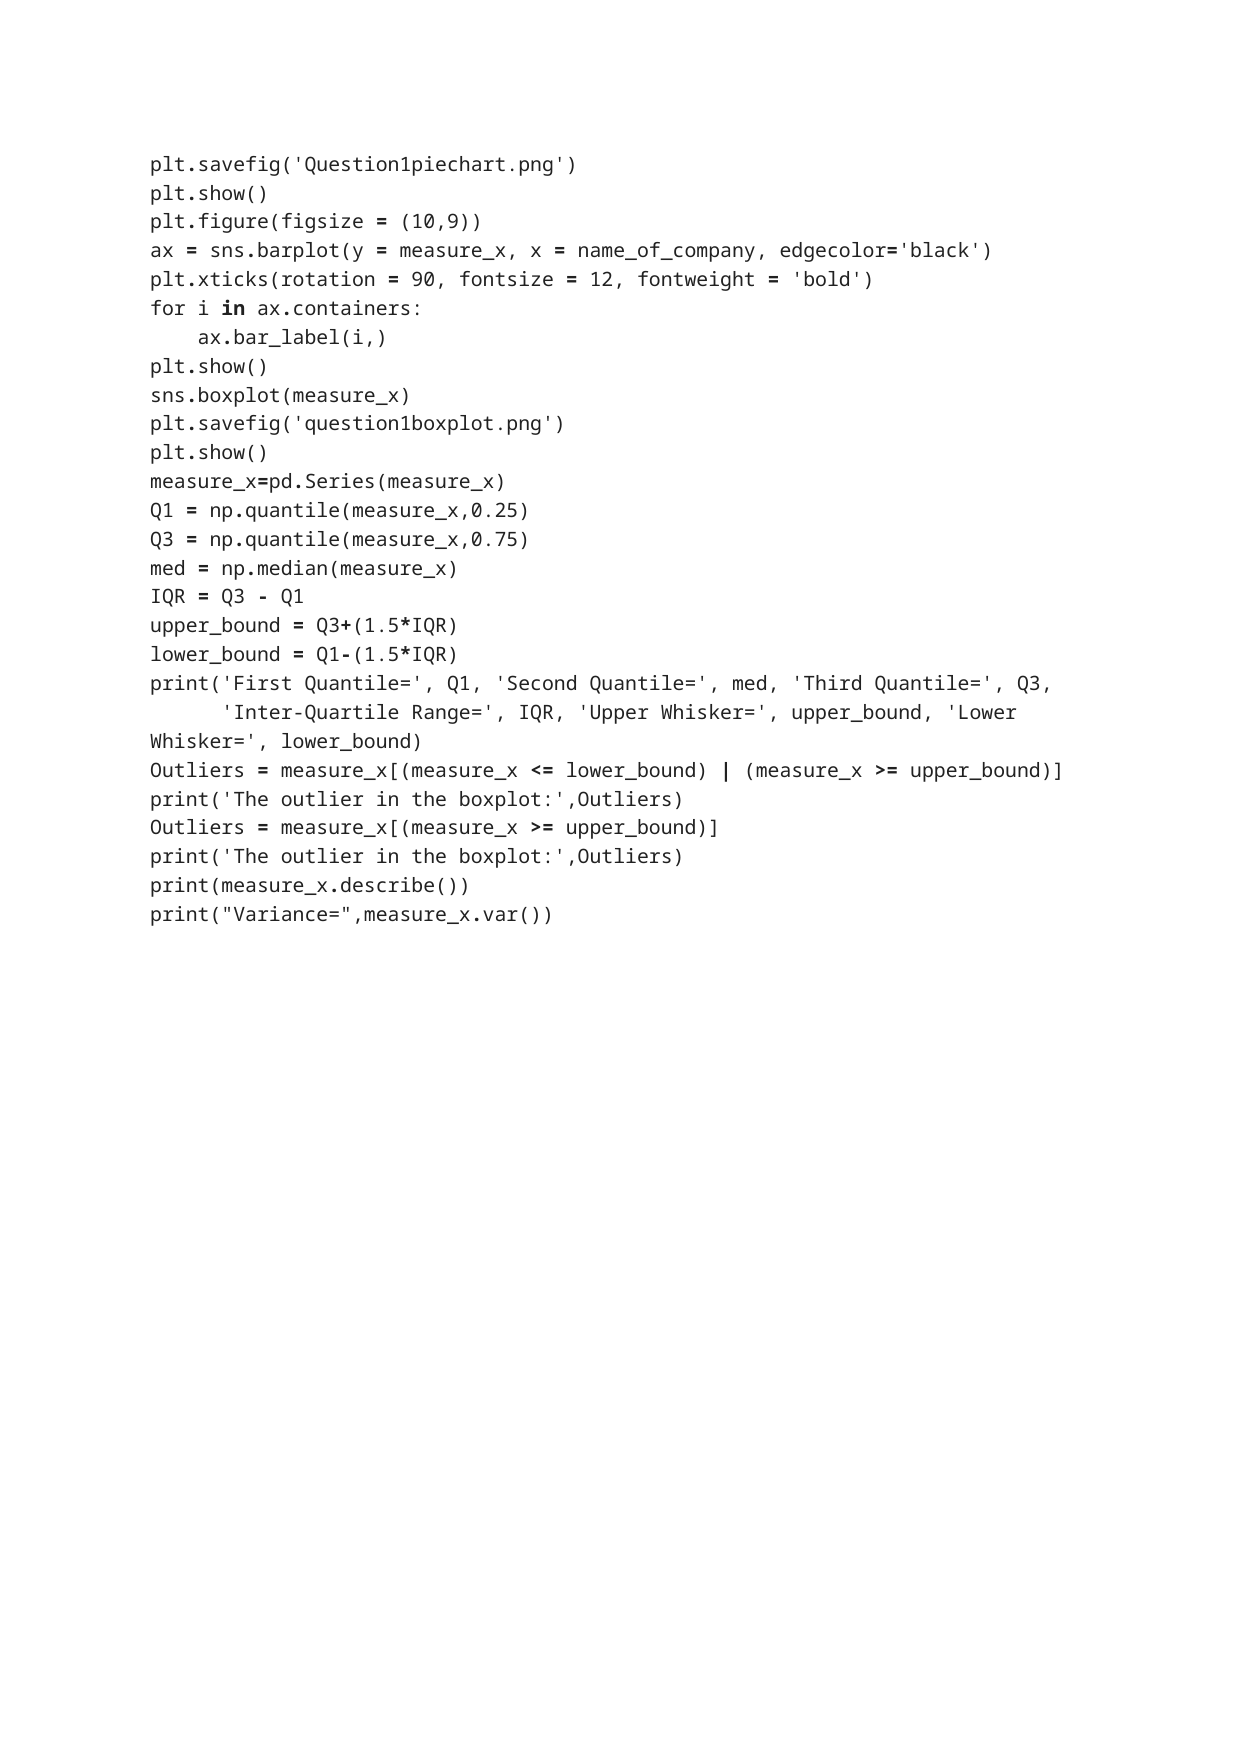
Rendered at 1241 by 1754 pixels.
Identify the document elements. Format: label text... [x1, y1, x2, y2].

text plt.savefig('Question1piechart.png') plt.show() plt.figure(figsize = (10,9)) ax = sns.barplot(y = measure_x, x = name_of_company, edgecolor='black') plt.xticks(rotation = 90, fontsize = 12, fontweight = 'bold') for i in ax.containers: ax.bar_label(i,) plt.show() sns.boxplot(measure_x) plt.savefig('question1boxplot.png') plt.show() measure_x=pd.Series(measure_x) Q1 = np.quantile(measure_x,0.25) Q3 = np.quantile(measure_x,0.75) med = np.median(measure_x) IQR = Q3 - Q1 upper_bound = Q3+(1.5*IQR) lower_bound = Q1-(1.5*IQR) print('First Quantile=', Q1, 'Second Quantile=', med, 'Third Quantile=', Q3, 'Inter-Quartile Range=', IQR, 'Upper Whisker=', upper_bound, 'Lower Whisker=', lower_bound) Outliers = measure_x[(measure_x <= lower_bound) | (measure_x >= upper_bound)] print('The outlier in the boxplot:',Outliers) Outliers = measure_x[(measure_x >= upper_bound)] print('The outlier in the boxplot:',Outliers) print(measure_x.describe()) print("Variance=",measure_x.var()) [150, 150, 1090, 927]
